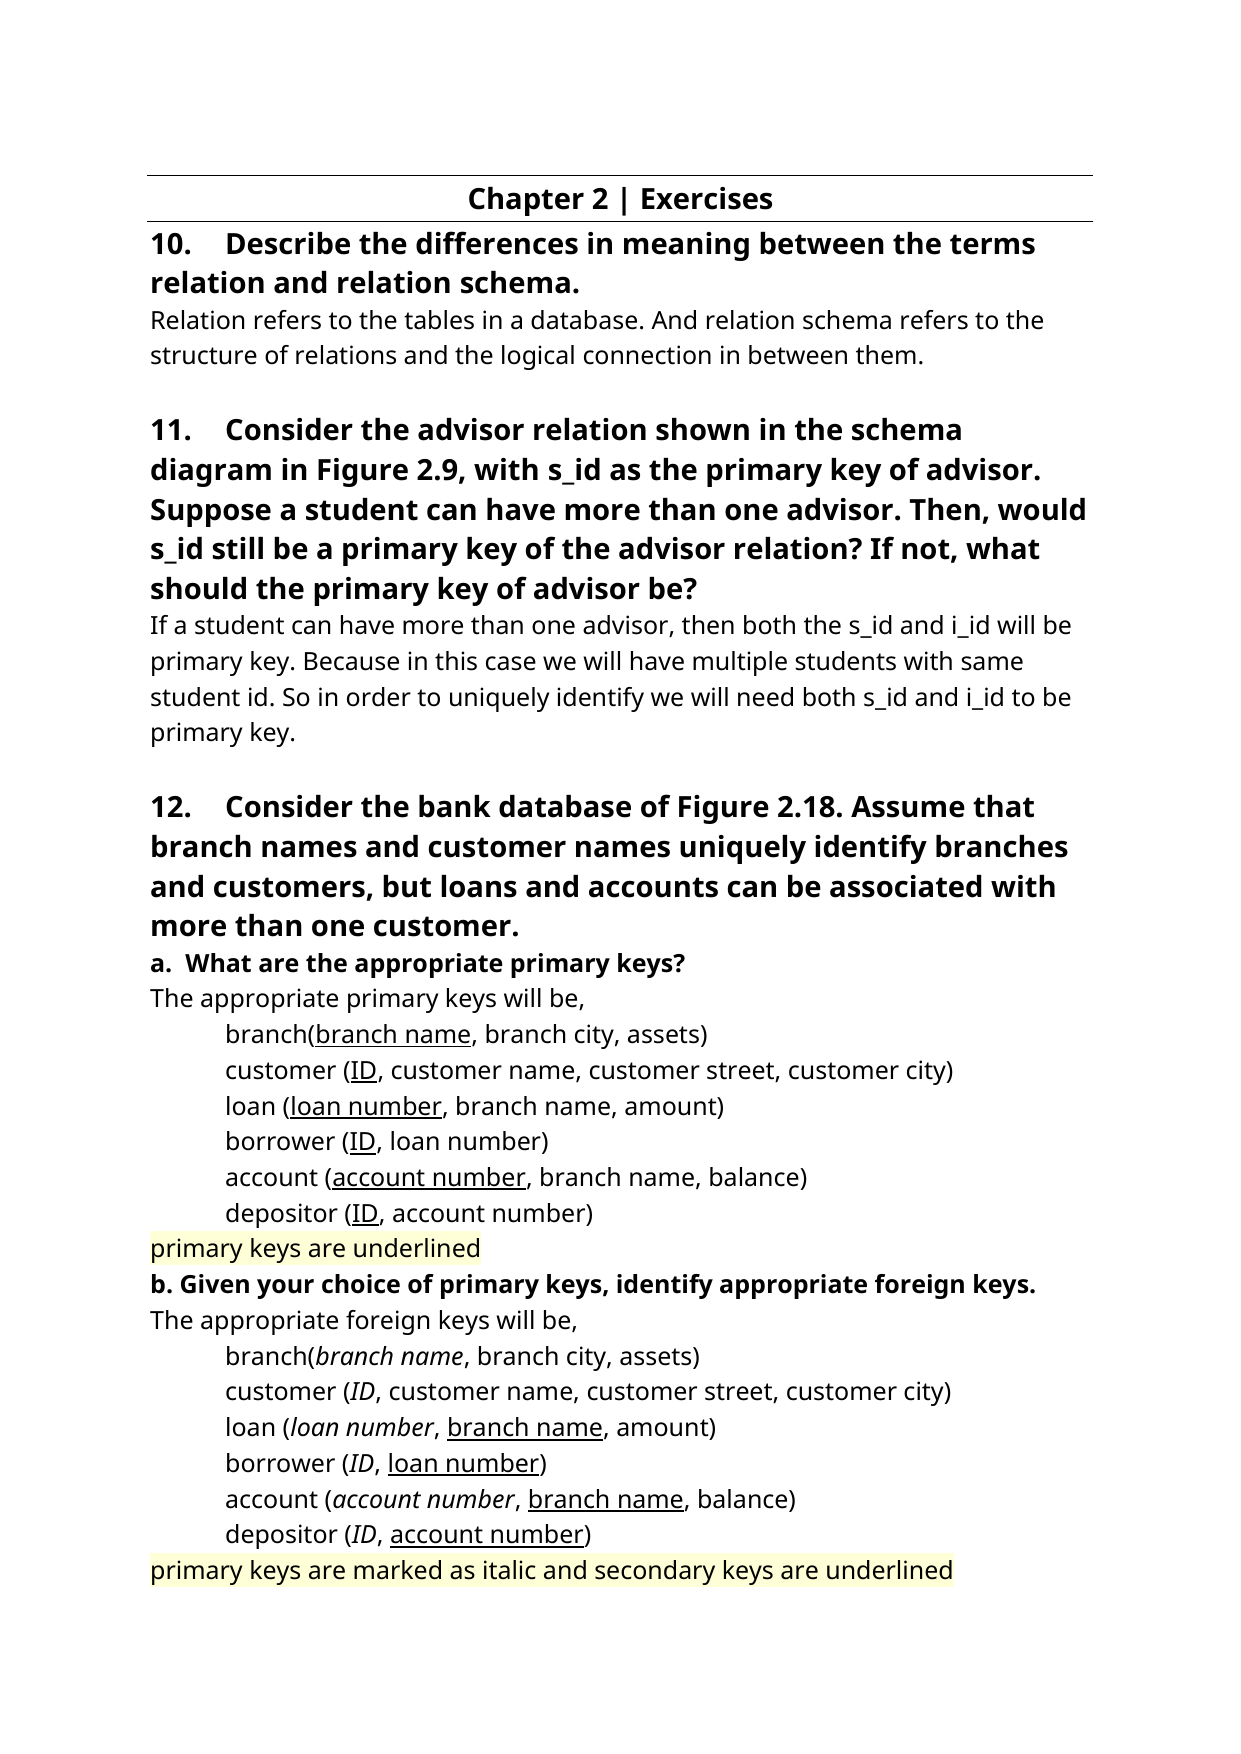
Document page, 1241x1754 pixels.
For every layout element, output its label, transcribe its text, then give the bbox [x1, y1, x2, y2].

text The appropriate foreign keys will be, [150, 1303, 1091, 1337]
text depositor (ID, account number) [150, 1195, 1091, 1229]
text customer (ID, customer name, customer street, customer city) [150, 1052, 1091, 1087]
text loan (loan number, branch name, amount) [150, 1410, 1091, 1444]
subtitle Consider the advisor relation shown in the schema diagram in Figure 2.9, with s_id as the primary key of advisor. Suppose a student can have more than one advisor. Then, would s_id still be a primary key of the advisor relation? If not, what should the primary key of advisor be? [150, 409, 1091, 608]
text depositor (ID, account number) [150, 1517, 1091, 1551]
subtitle Chapter 2 | Exercises [147, 176, 1093, 221]
text b. Given your choice of primary keys, identify appropriate foreign keys. [150, 1267, 1091, 1301]
text If a student can have more than one advisor, then both the s_id and i_id will be primary key. Because in this case we will have multiple students with same student id. So in order to uniquely identify we will need both s_id and i_id to be primary key. [150, 608, 1091, 749]
subtitle Describe the diﬀerences in meaning between the terms relation and relation schema. [150, 223, 1091, 302]
text account (account number, branch name, balance) [150, 1481, 1091, 1515]
text Relation refers to the tables in a database. And relation schema refers to the structure of relations and the logical connection in between them. [150, 302, 1091, 372]
text primary keys are underlined [150, 1231, 1091, 1265]
text primary keys are marked as italic and secondary keys are underlined [150, 1553, 1091, 1587]
text branch(branch name, branch city, assets) [150, 1338, 1091, 1372]
text a. What are the appropriate primary keys? [150, 945, 1091, 979]
text branch(branch name, branch city, assets) [150, 1017, 1091, 1051]
text The appropriate primary keys will be, [150, 981, 1091, 1015]
subtitle Consider the bank database of Figure 2.18. Assume that branch names and customer names uniquely identify branches and customers, but loans and accounts can be associated with more than one customer. [150, 787, 1091, 945]
text borrower (ID, loan number) [150, 1124, 1091, 1158]
text loan (loan number, branch name, amount) [150, 1088, 1091, 1122]
text customer (ID, customer name, customer street, customer city) [150, 1374, 1091, 1408]
text account (account number, branch name, balance) [150, 1160, 1091, 1194]
text borrower (ID, loan number) [150, 1446, 1091, 1479]
